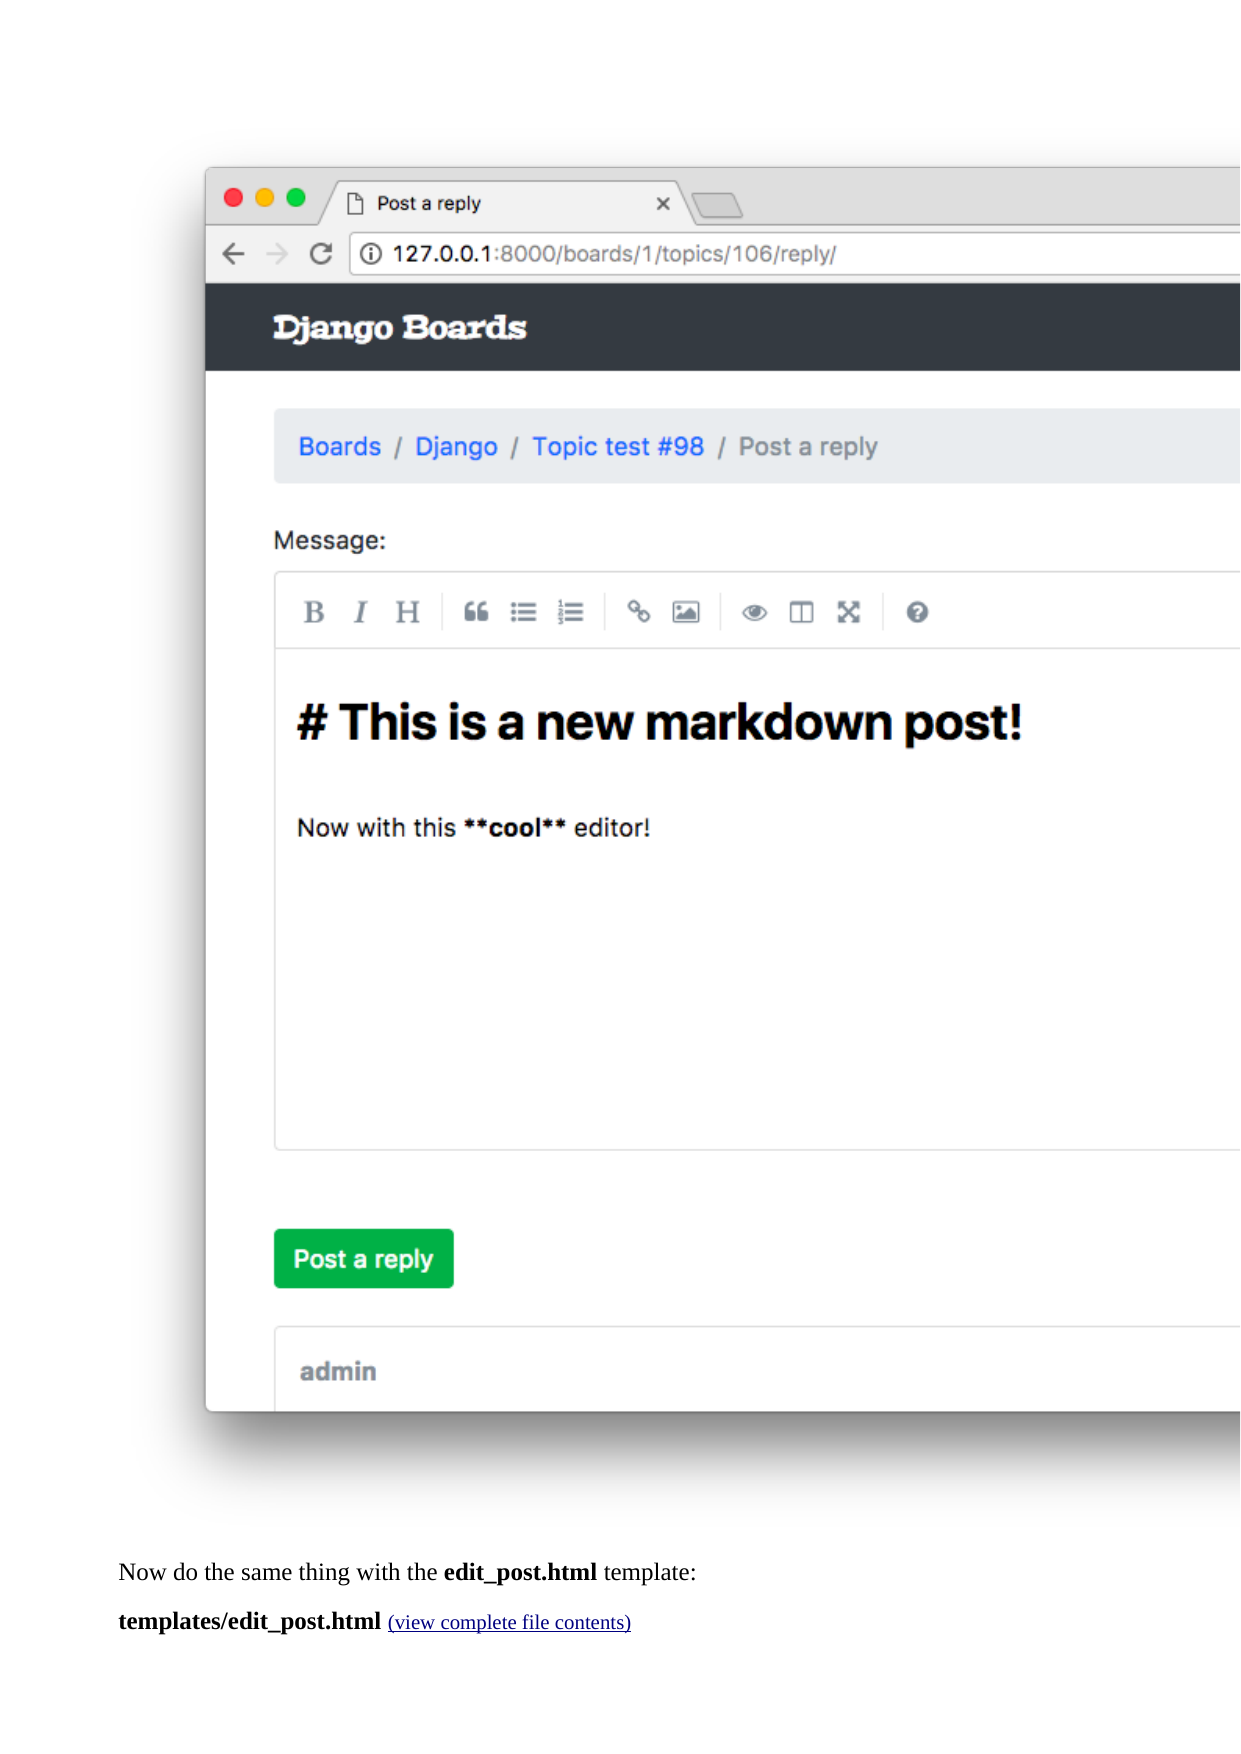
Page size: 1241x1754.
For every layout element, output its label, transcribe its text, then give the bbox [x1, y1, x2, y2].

text Now do the same thing with the edit_post.html template: [118, 1557, 1122, 1586]
picture [118, 118, 1241, 1537]
text templates/edit_post.html (view complete file contents) [118, 1606, 1122, 1635]
